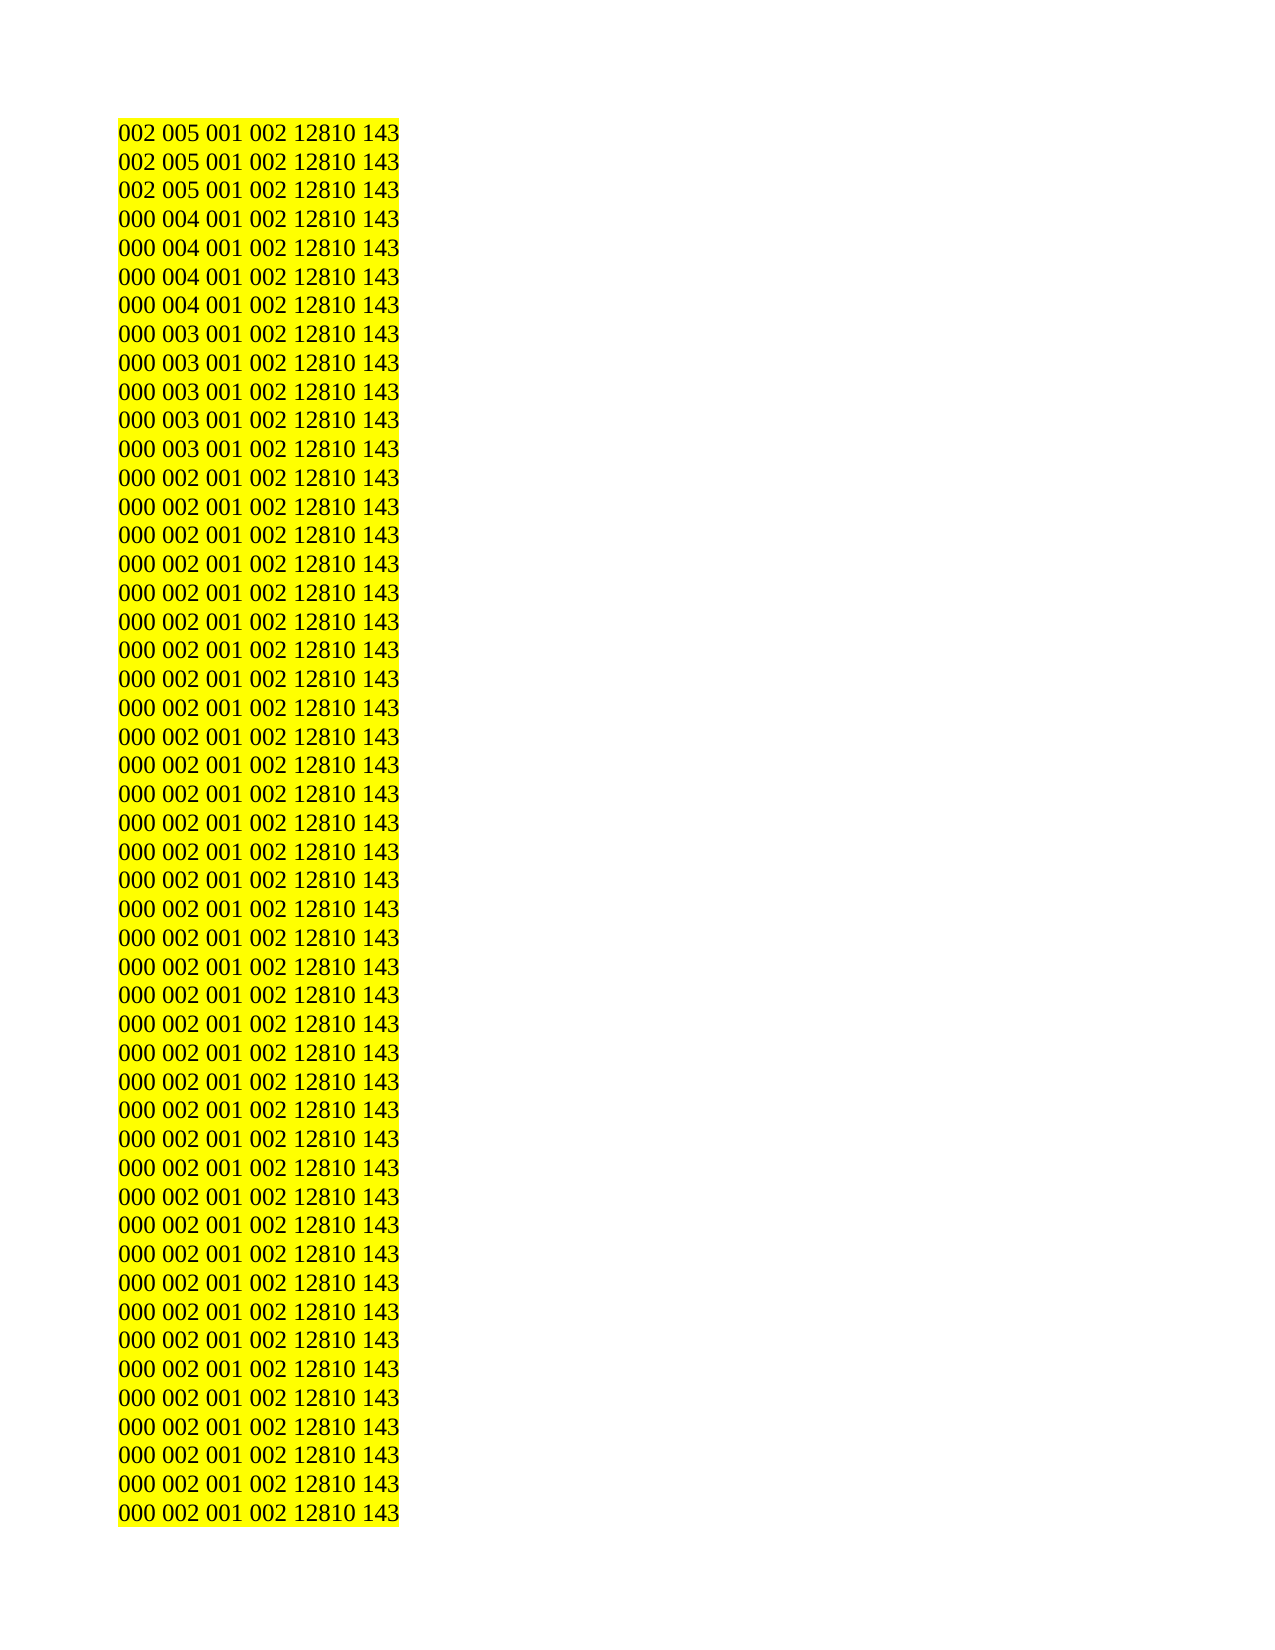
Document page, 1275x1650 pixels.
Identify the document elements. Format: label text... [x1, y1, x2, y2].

text 000 002 001 002 12810 143 [118, 636, 1157, 664]
text 000 002 001 002 12810 143 [118, 664, 1157, 693]
text 002 005 001 002 12810 143 [118, 118, 1157, 147]
text 000 002 001 002 12810 143 [118, 1009, 1157, 1038]
text 000 002 001 002 12810 143 [118, 1239, 1157, 1268]
text 000 002 001 002 12810 143 [118, 1038, 1157, 1067]
text 000 002 001 002 12810 143 [118, 923, 1157, 952]
text 000 002 001 002 12810 143 [118, 1469, 1157, 1498]
text 000 002 001 002 12810 143 [118, 779, 1157, 808]
text 000 003 001 002 12810 143 [118, 348, 1157, 377]
text 000 004 001 002 12810 143 [118, 233, 1157, 262]
text 000 002 001 002 12810 143 [118, 1067, 1157, 1096]
text 000 002 001 002 12810 143 [118, 521, 1157, 549]
text 000 002 001 002 12810 143 [118, 1182, 1157, 1211]
text 000 002 001 002 12810 143 [118, 1412, 1157, 1441]
text 000 002 001 002 12810 143 [118, 1096, 1157, 1124]
text 000 003 001 002 12810 143 [118, 406, 1157, 434]
text 000 002 001 002 12810 143 [118, 693, 1157, 722]
text 000 002 001 002 12810 143 [118, 1354, 1157, 1383]
text 000 002 001 002 12810 143 [118, 952, 1157, 981]
text 000 002 001 002 12810 143 [118, 578, 1157, 607]
text 000 002 001 002 12810 143 [118, 894, 1157, 923]
text 000 002 001 002 12810 143 [118, 722, 1157, 751]
text 000 002 001 002 12810 143 [118, 607, 1157, 636]
text 000 002 001 002 12810 143 [118, 808, 1157, 837]
text 000 002 001 002 12810 143 [118, 1268, 1157, 1297]
text 000 003 001 002 12810 143 [118, 434, 1157, 463]
text 000 002 001 002 12810 143 [118, 981, 1157, 1009]
text 000 002 001 002 12810 143 [118, 1124, 1157, 1153]
text 000 002 001 002 12810 143 [118, 837, 1157, 866]
text 000 003 001 002 12810 143 [118, 377, 1157, 406]
text 000 002 001 002 12810 143 [118, 1498, 1157, 1527]
text 000 004 001 002 12810 143 [118, 291, 1157, 319]
text 000 002 001 002 12810 143 [118, 492, 1157, 521]
text 002 005 001 002 12810 143 [118, 147, 1157, 176]
text 000 002 001 002 12810 143 [118, 463, 1157, 492]
text 000 002 001 002 12810 143 [118, 1326, 1157, 1354]
text 000 004 001 002 12810 143 [118, 262, 1157, 291]
text 000 003 001 002 12810 143 [118, 319, 1157, 348]
text 000 002 001 002 12810 143 [118, 549, 1157, 578]
text 000 002 001 002 12810 143 [118, 751, 1157, 779]
text 000 002 001 002 12810 143 [118, 1211, 1157, 1239]
text 000 002 001 002 12810 143 [118, 1383, 1157, 1412]
text 000 002 001 002 12810 143 [118, 1441, 1157, 1469]
text 002 005 001 002 12810 143 [118, 176, 1157, 204]
text 000 002 001 002 12810 143 [118, 866, 1157, 894]
text 000 002 001 002 12810 143 [118, 1297, 1157, 1326]
text 000 004 001 002 12810 143 [118, 204, 1157, 233]
text 000 002 001 002 12810 143 [118, 1153, 1157, 1182]
